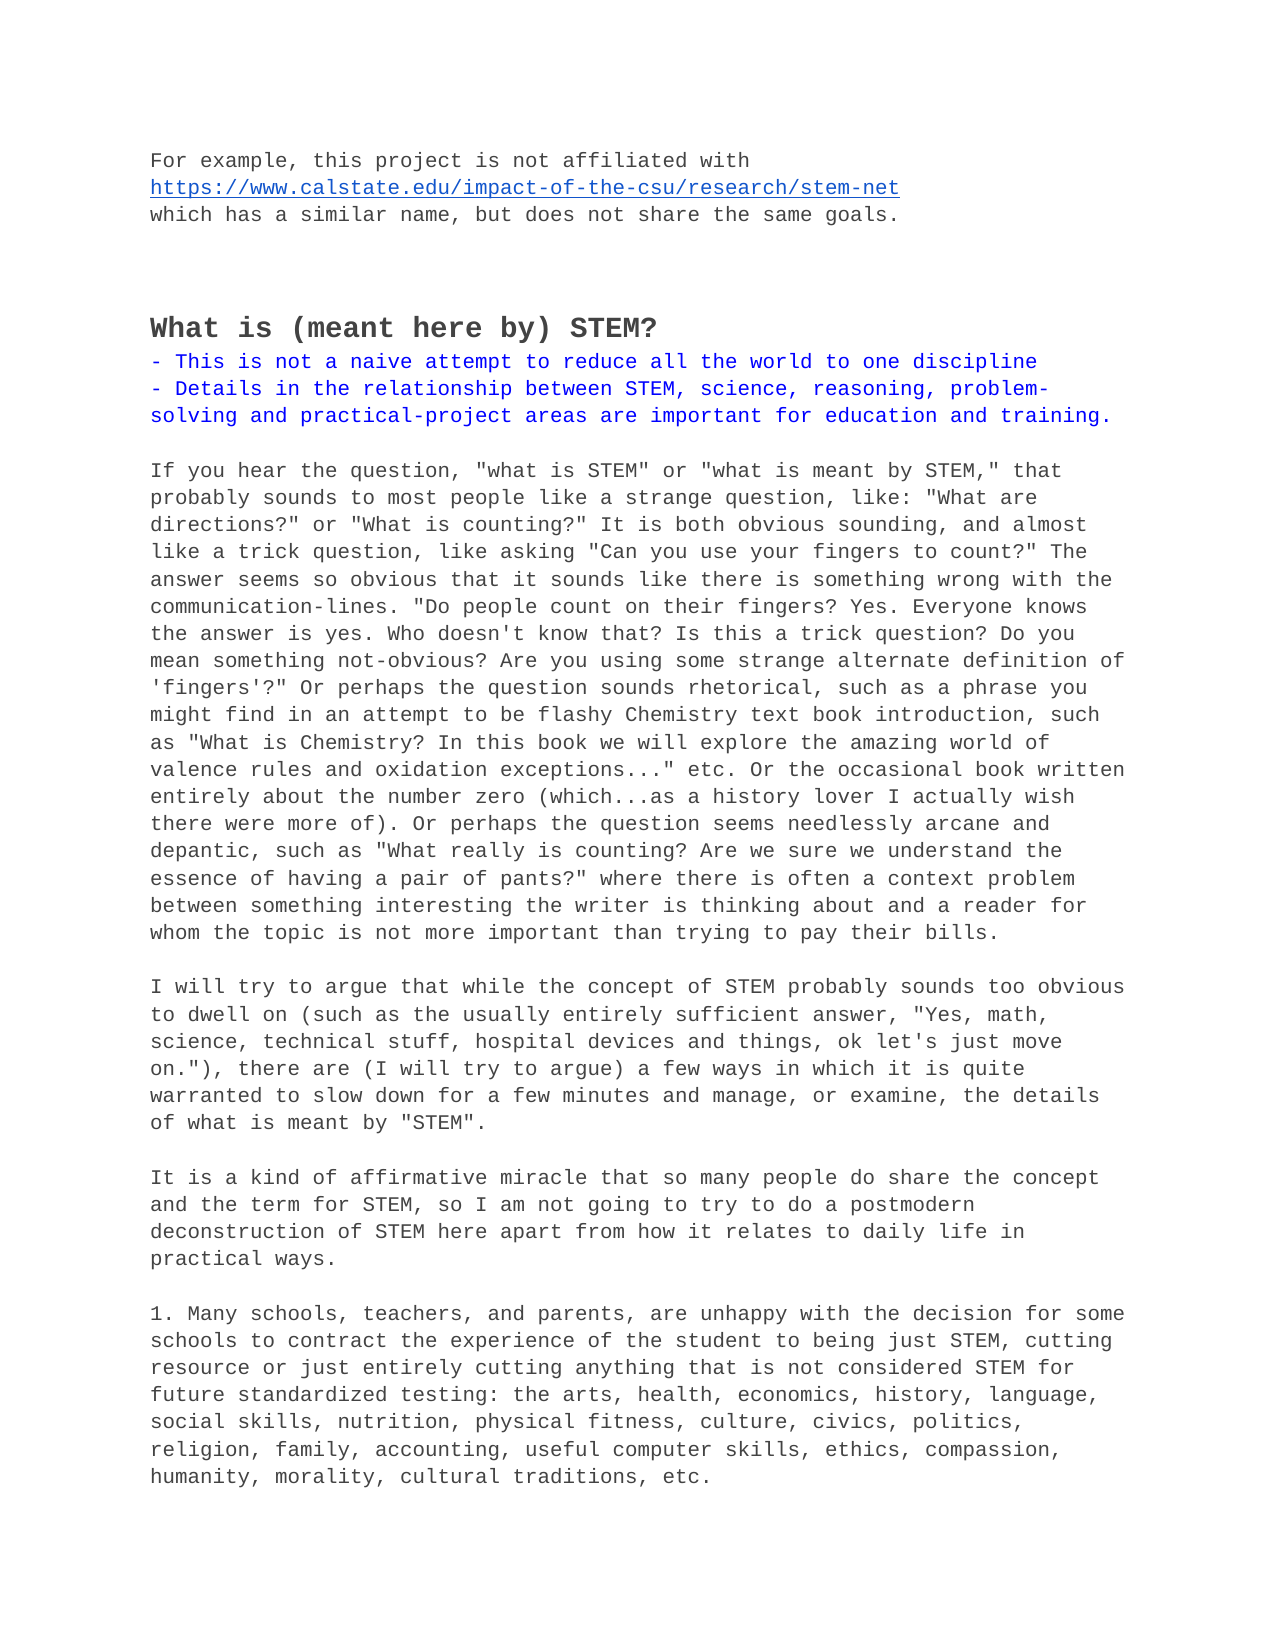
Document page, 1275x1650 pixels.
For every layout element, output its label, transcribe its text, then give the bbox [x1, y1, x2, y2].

text which has a similar name, but does not share the same goals. [150, 204, 1125, 228]
text It is a kind of affirmative miracle that so many people do share the concept and the term for STEM, so I am not going to try to do a postmodern deconstruction of STEM here apart from how it relates to daily life in practical ways. [150, 1167, 1125, 1272]
text What is (meant here by) STEM? [150, 313, 1125, 346]
text I will try to argue that while the concept of STEM probably sounds too obvious to dwell on (such as the usually entirely sufficient answer, "Yes, math, science, technical stuff, hospital devices and things, ok let's just move on."), there are (I will try to argue) a few ways in which it is quite warranted to slow down for a few minutes and manage, or examine, the details of what is meant by "STEM". [150, 976, 1125, 1136]
text 1. Many schools, teachers, and parents, are unhappy with the decision for some schools to contract the experience of the student to being just STEM, cutting resource or just entirely cutting anything that is not considered STEM for future standardized testing: the arts, health, economics, history, language, social skills, nutrition, physical fitness, culture, civics, politics, religion, family, accounting, useful computer skills, ethics, compassion, humanity, morality, cultural traditions, etc. [150, 1303, 1125, 1489]
text - Details in the relationship between STEM, science, reasoning, problem-solving and practical-project areas are important for education and training. [150, 378, 1125, 429]
text If you hear the question, "what is STEM" or "what is meant by STEM," that probably sounds to most people like a strange question, like: "What are directions?" or "What is counting?" It is both obvious sounding, and almost like a trick question, like asking "Can you use your fingers to count?" The answer seems so obvious that it sounds like there is something wrong with the communication-lines. "Do people count on their fingers? Yes. Everyone knows the answer is yes. Who doesn't know that? Is this a trick question? Do you mean something not-obvious? Are you using some strange alternate definition of 'fingers'?" Or perhaps the question sounds rhetorical, such as a phrase you might find in an attempt to be flashy Chemistry text book introduction, such as "What is Chemistry? In this book we will explore the amazing world of valence rules and oxidation exceptions..." etc. Or the occasional book written entirely about the number zero (which...as a history lover I actually wish there were more of). Or perhaps the question seems needlessly arcane and depantic, such as "What really is counting? Are we sure we understand the essence of having a pair of pants?" where there is often a context problem between something interesting the writer is thinking about and a reader for whom the topic is not more important than trying to pay their bills. [150, 460, 1125, 946]
text For example, this project is not affiliated with [150, 150, 1125, 174]
text - This is not a naive attempt to reduce all the world to one discipline [150, 351, 1125, 375]
text https://www.calstate.edu/impact-of-the-csu/research/stem-net [150, 177, 1125, 201]
